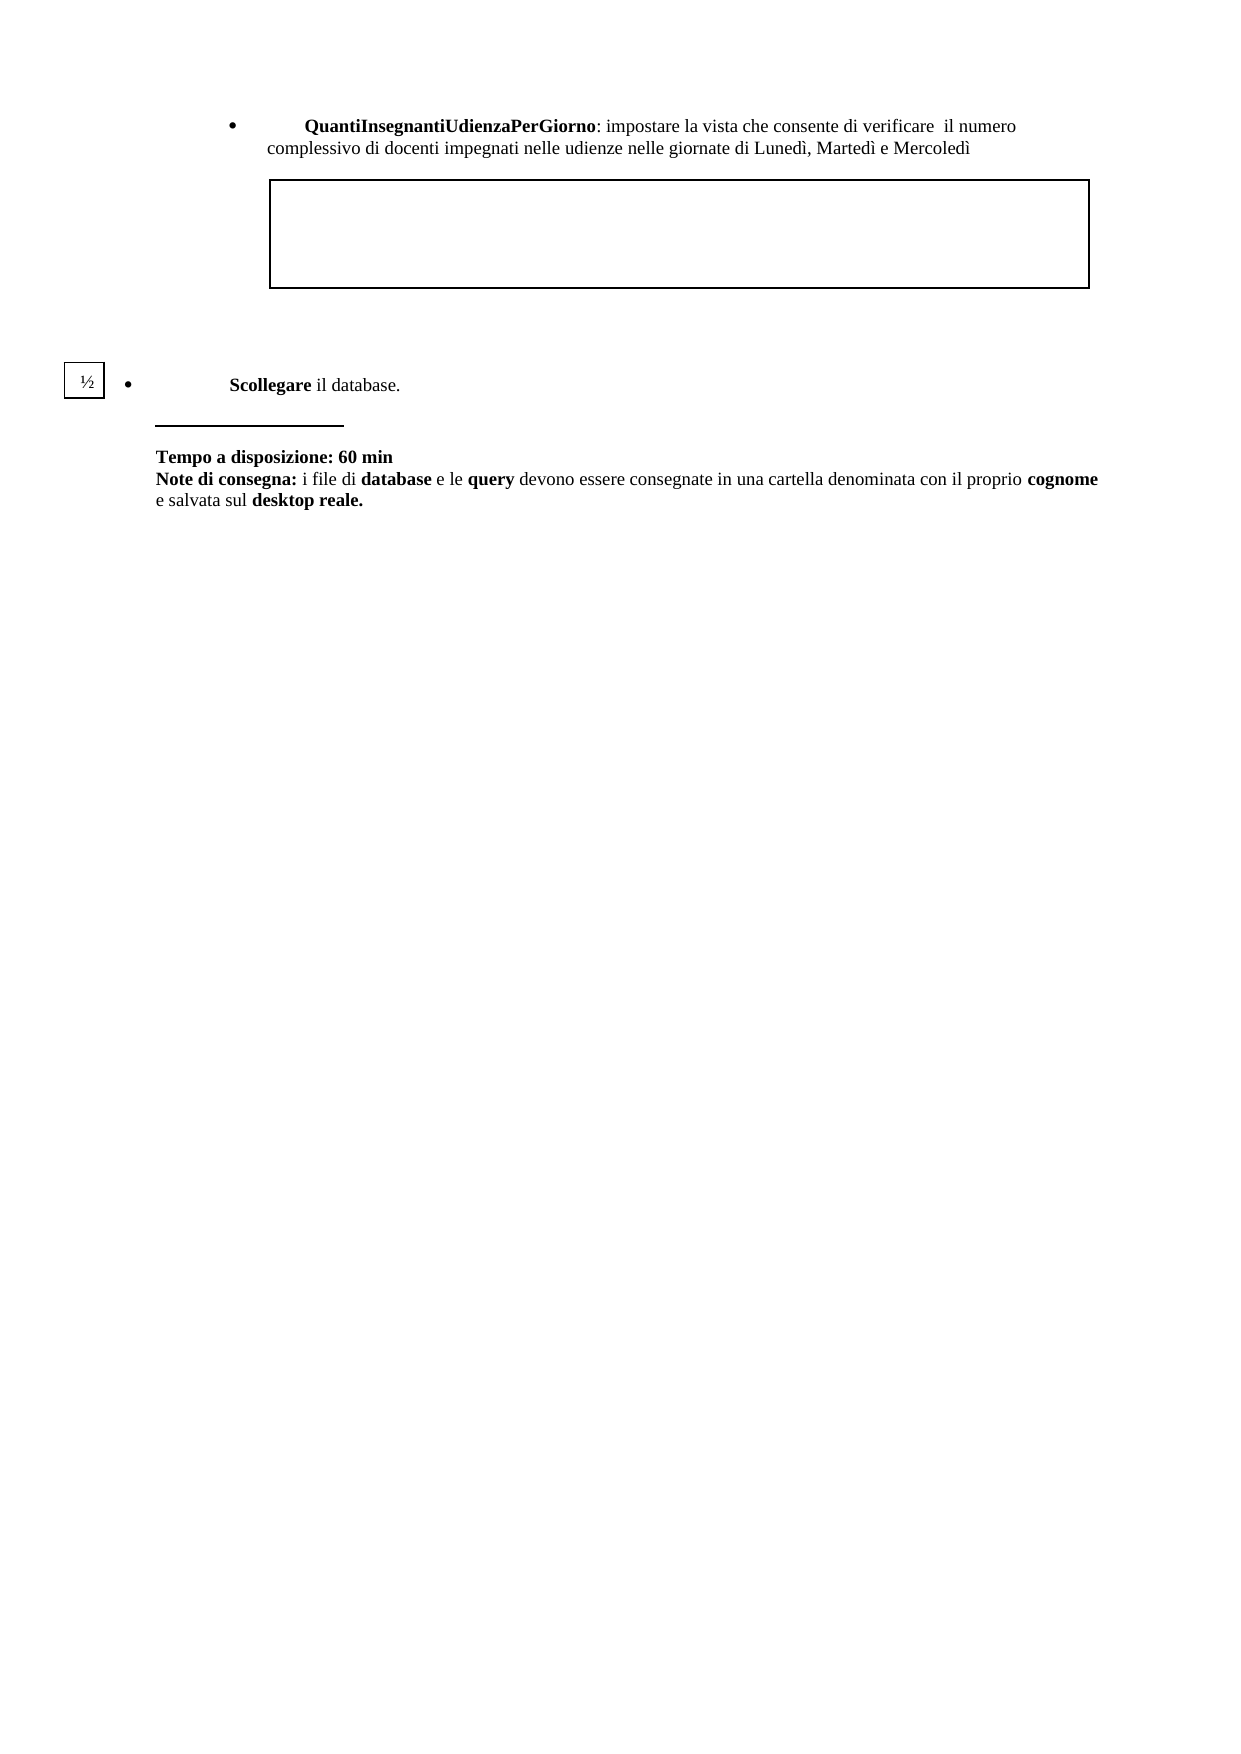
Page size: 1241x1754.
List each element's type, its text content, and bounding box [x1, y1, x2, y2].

text Note di consegna: i file di database e le query devono essere consegnate in una cartella denominata con il proprio cognome e salvata sul desktop reale. [156, 467, 1107, 511]
list Scollegare il database. [125, 374, 1107, 396]
list QuantiInsegnantiUdienzaPerGiorno: impostare la vista che consente di verificare il numero complessivo di docenti impegnati nelle udienze nelle giornate di Lunedì, Martedì e Mercoledì [229, 115, 1107, 158]
text Tempo a disposizione: 60 min [156, 446, 1107, 467]
text ½ [80, 371, 88, 390]
